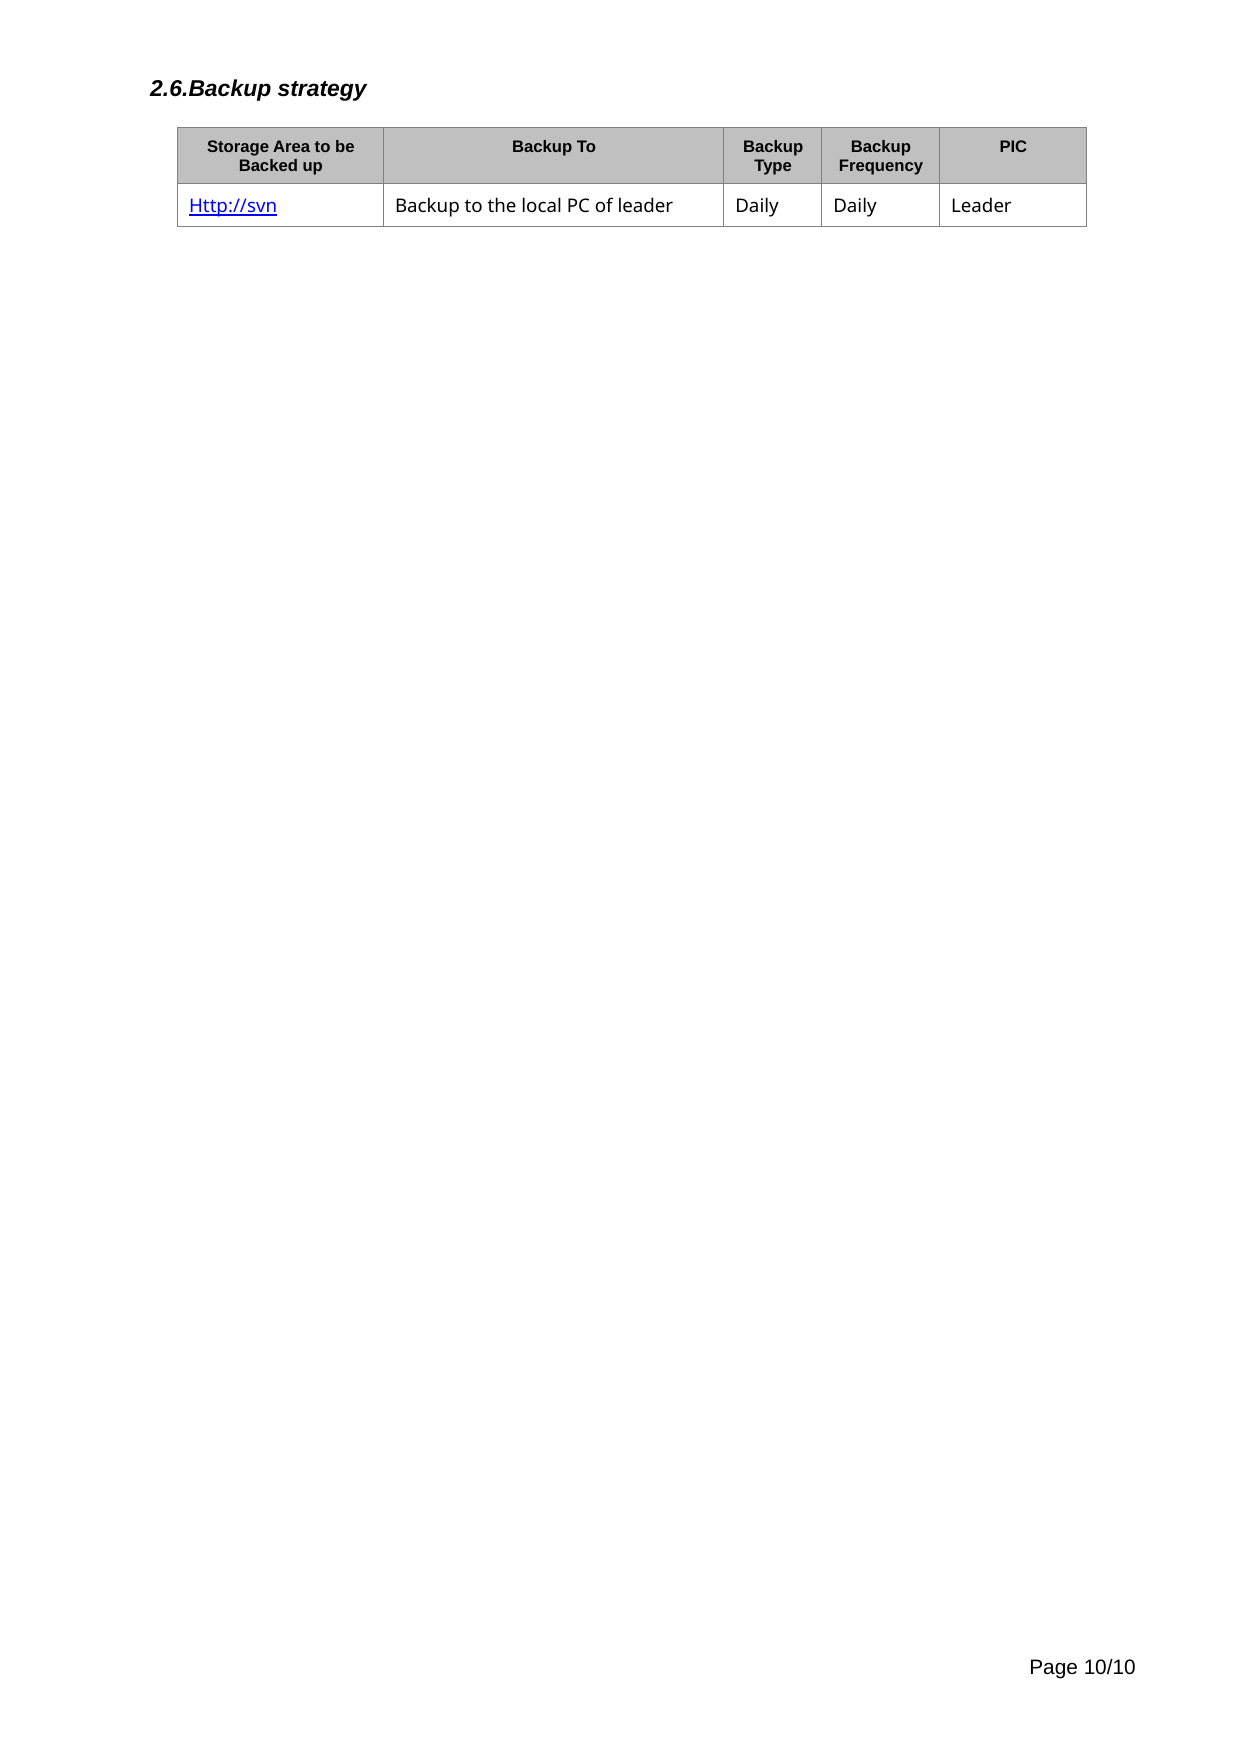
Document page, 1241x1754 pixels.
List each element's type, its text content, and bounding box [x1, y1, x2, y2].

table_header Backup Type [724, 128, 821, 183]
table_header Backup Frequency [822, 128, 939, 183]
table_header PIC [940, 128, 1086, 183]
table_cell Daily [724, 184, 821, 226]
table_cell Leader [940, 184, 1086, 226]
table_header Storage Area to be Backed up [178, 128, 383, 183]
table_cell Backup to the local PC of leader [384, 184, 723, 226]
table_cell Daily [822, 184, 939, 226]
table_cell Http://svn [178, 184, 383, 226]
table_header Backup To [384, 128, 723, 183]
subtitle Backup strategy [150, 75, 1136, 101]
